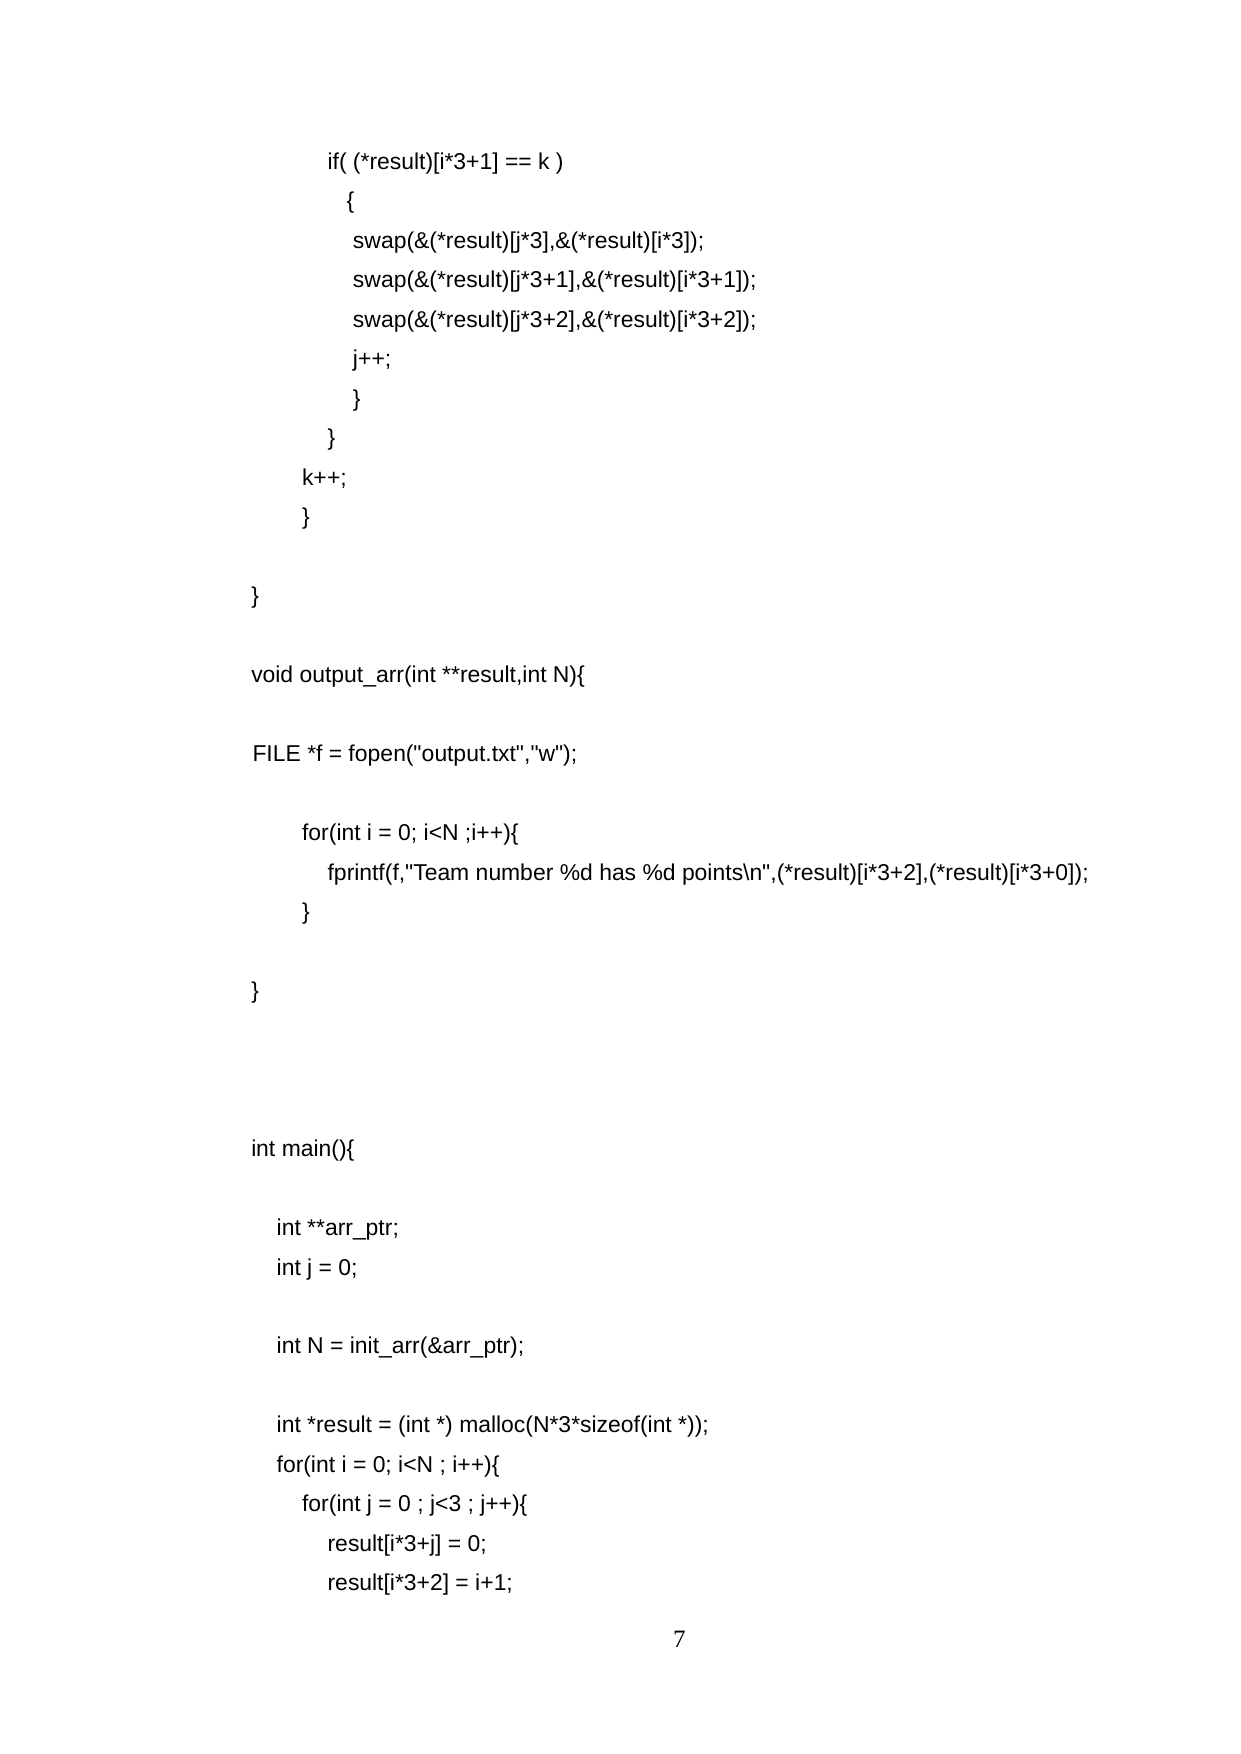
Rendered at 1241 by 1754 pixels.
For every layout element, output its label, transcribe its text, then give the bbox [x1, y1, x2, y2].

text j++; [177, 345, 1181, 372]
text int N = init_arr(&arr_ptr); [177, 1332, 1181, 1359]
text for(int i = 0; i<N ;i++){ [177, 819, 1181, 846]
text void output_arr(int **result,int N){ [177, 661, 1181, 688]
text result[i*3+2] = i+1; [177, 1569, 1181, 1596]
text swap(&(*result)[j*3+1],&(*result)[i*3+1]); [177, 266, 1181, 293]
text fprintf(f,"Team number %d has %d points\n",(*result)[i*3+2],(*result)[i*3+0]); [177, 859, 1181, 885]
text int main(){ [177, 1135, 1181, 1161]
text if( (*result)[i*3+1] == k ) [177, 148, 1181, 174]
text } [177, 385, 1181, 411]
text int j = 0; [177, 1253, 1181, 1280]
text } [177, 582, 1181, 609]
text } [177, 898, 1181, 924]
text } [177, 424, 1181, 451]
text k++; [177, 464, 1181, 490]
text FILE *f = fopen("output.txt","w"); [177, 740, 1181, 767]
text for(int j = 0 ; j<3 ; j++){ [177, 1490, 1181, 1517]
text int **arr_ptr; [177, 1214, 1181, 1240]
text for(int i = 0; i<N ; i++){ [177, 1451, 1181, 1477]
text swap(&(*result)[j*3],&(*result)[i*3]); [177, 227, 1181, 253]
text swap(&(*result)[j*3+2],&(*result)[i*3+2]); [177, 306, 1181, 332]
text result[i*3+j] = 0; [177, 1530, 1181, 1556]
text int *result = (int *) malloc(N*3*sizeof(int *)); [177, 1411, 1181, 1438]
text } [177, 503, 1181, 530]
text { [177, 187, 1181, 214]
text } [177, 977, 1181, 1003]
